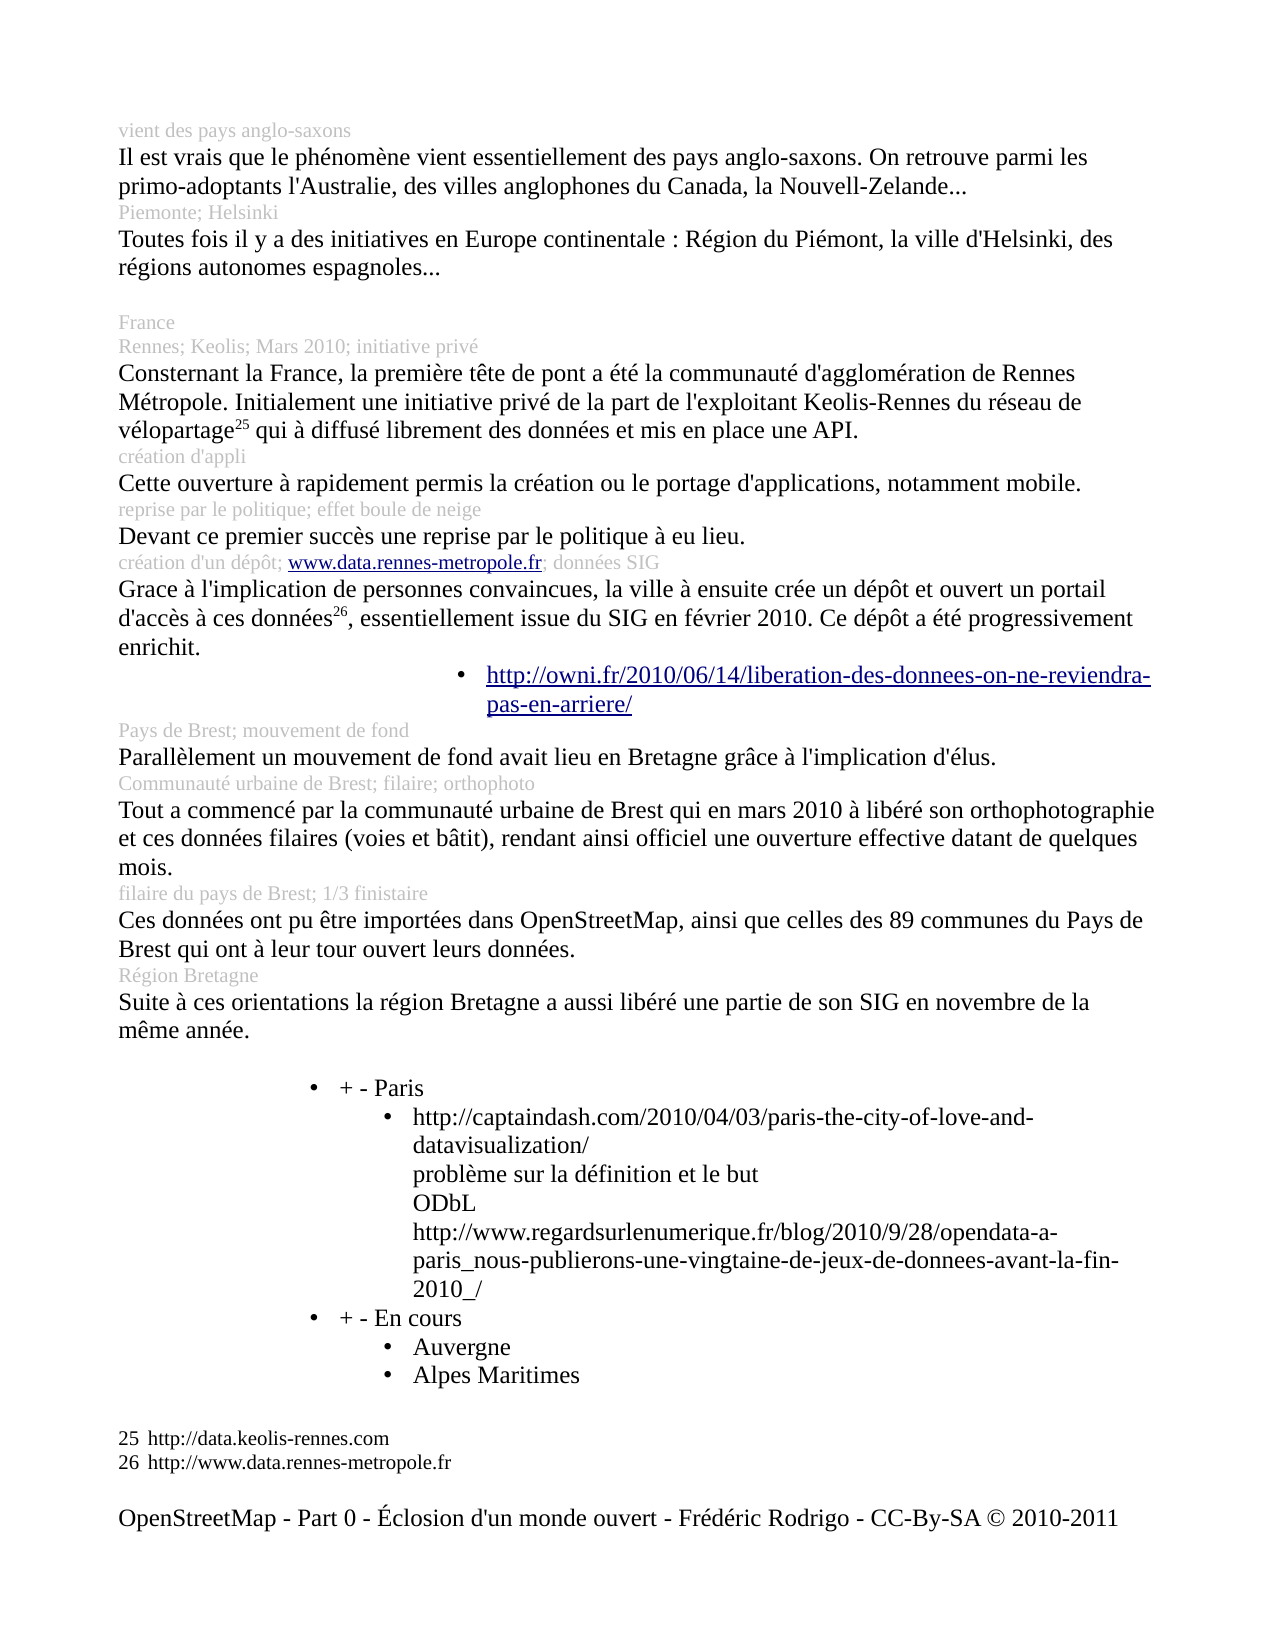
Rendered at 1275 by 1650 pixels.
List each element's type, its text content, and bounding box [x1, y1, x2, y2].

list problème sur la définition et le but [383, 1159, 1157, 1188]
list Alpes Maritimes [383, 1360, 1157, 1389]
text Communauté urbaine de Brest; filaire; orthophoto [118, 771, 1157, 795]
text Région Bretagne [118, 962, 1157, 987]
text filaire du pays de Brest; 1/3 finistaire [118, 881, 1157, 905]
list + - Paris [309, 1073, 1157, 1102]
text France [118, 310, 1157, 334]
list http://captaindash.com/2010/04/03/paris-the-city-of-love-and-datavisualization/ [383, 1102, 1157, 1159]
text Il est vrais que le phénomène vient essentiellement des pays anglo-saxons. On retrouve parmi les primo-adoptants l'Australie, des villes anglophones du Canada, la Nouvell-Zelande... [118, 142, 1157, 200]
text Piemonte; Helsinki [118, 200, 1157, 224]
text création d'appli [118, 444, 1157, 468]
text http://data.keolis-rennes.com [118, 1426, 1157, 1449]
list Auvergne [383, 1332, 1157, 1360]
list + - En cours [309, 1303, 1157, 1332]
text création d'un dépôt; www.data.rennes-metropole.fr; données SIG [118, 550, 1157, 574]
list http://owni.fr/2010/06/14/liberation-des-donnees-on-ne-reviendra-pas-en-arriere/ [457, 660, 1157, 718]
text Ces données ont pu être importées dans OpenStreetMap, ainsi que celles des 89 communes du Pays de Brest qui ont à leur tour ouvert leurs données. [118, 905, 1157, 962]
text Cette ouverture à rapidement permis la création ou le portage d'applications, notamment mobile. [118, 468, 1157, 497]
text Tout a commencé par la communauté urbaine de Brest qui en mars 2010 à libéré son orthophotographie et ces données filaires (voies et bâtit), rendant ainsi officiel une ouverture effective datant de quelques mois. [118, 795, 1157, 881]
text http://www.data.rennes-metropole.fr [118, 1449, 1157, 1474]
list http://www.regardsurlenumerique.fr/blog/2010/9/28/opendata-a-paris_nous-publierons-une-vingtaine-de-jeux-de-donnees-avant-la-fin-2010_/ [383, 1217, 1157, 1303]
text Suite à ces orientations la région Bretagne a aussi libéré une partie de son SIG en novembre de la même année. [118, 987, 1157, 1044]
text vient des pays anglo-saxons [118, 118, 1157, 142]
text Toutes fois il y a des initiatives en Europe continentale : Région du Piémont, la ville d'Helsinki, des régions autonomes espagnoles... [118, 224, 1157, 281]
text Parallèlement un mouvement de fond avait lieu en Bretagne grâce à l'implication d'élus. [118, 742, 1157, 771]
text Grace à l'implication de personnes convaincues, la ville à ensuite crée un dépôt et ouvert un portail d'accès à ces données, essentiellement issue du SIG en février 2010. Ce dépôt a été progressivement enrichit. [118, 574, 1157, 660]
text Devant ce premier succès une reprise par le politique à eu lieu. [118, 521, 1157, 550]
text Consternant la France, la première tête de pont a été la communauté d'agglomération de Rennes Métropole. Initialement une initiative privé de la part de l'exploitant Keolis-Rennes du réseau de vélopartage qui à diffusé librement des données et mis en place une API. [118, 358, 1157, 444]
text reprise par le politique; effet boule de neige [118, 497, 1157, 521]
text Pays de Brest; mouvement de fond [118, 718, 1157, 742]
text Rennes; Keolis; Mars 2010; initiative privé [118, 334, 1157, 358]
list ODbL [383, 1188, 1157, 1217]
